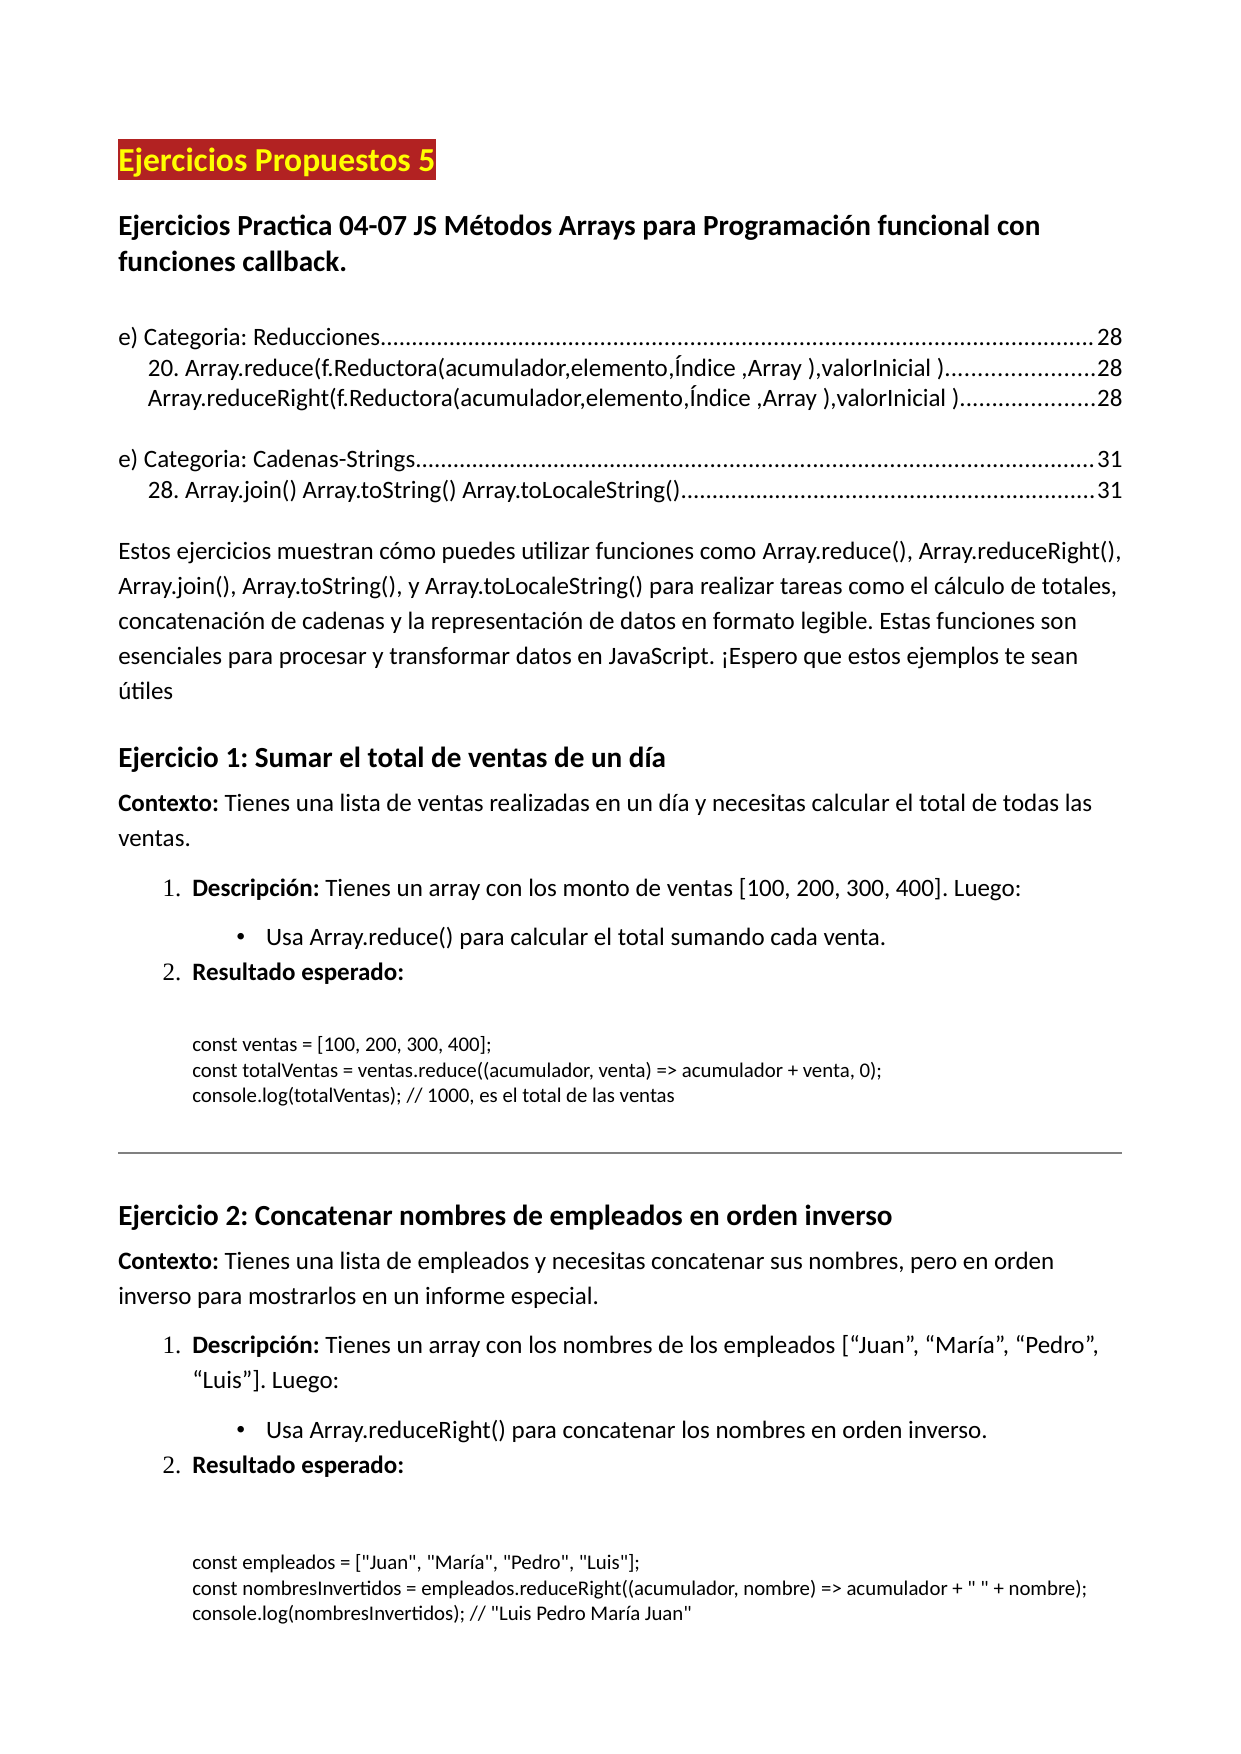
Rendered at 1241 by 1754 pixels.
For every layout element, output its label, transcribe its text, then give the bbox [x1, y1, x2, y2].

list Resultado esperado: [162, 1449, 1122, 1480]
list Resultado esperado: [162, 956, 1122, 987]
text e) Categoria: Cadenas-Strings 31 [118, 443, 1122, 474]
text Estos ejercicios muestran cómo puedes utilizar funciones como Array.reduce(), Array.reduceRight(), Array.join(), Array.toString(), y Array.toLocaleString() para realizar tareas como el cálculo de totales, concatenación de cadenas y la representación de datos en formato legible. Estas funciones son esenciales para procesar y transformar datos en JavaScript. ¡Espero que estos ejemplos te sean útiles [118, 535, 1122, 705]
list const ventas = [100, 200, 300, 400]; [162, 1031, 1122, 1057]
list Usa Array.reduce() para calcular el total sumando cada venta. [236, 921, 1122, 952]
text 28. Array.join() Array.toString() Array.toLocaleString() 31 [148, 474, 1122, 504]
list Usa Array.reduceRight() para concatenar los nombres en orden inverso. [236, 1414, 1122, 1445]
list const empleados = ["Juan", "María", "Pedro", "Luis"]; [162, 1549, 1122, 1575]
text Contexto: Tienes una lista de empleados y necesitas concatenar sus nombres, pero en orden inverso para mostrarlos en un informe especial. [118, 1245, 1122, 1311]
subtitle Ejercicios Propuestos 5 [118, 139, 1122, 180]
text Contexto: Tienes una lista de ventas realizadas en un día y necesitas calcular el total de todas las ventas. [118, 787, 1122, 853]
subtitle Ejercicio 1: Sumar el total de ventas de un día [118, 739, 1122, 775]
list console.log(nombresInvertidos); // "Luis Pedro María Juan" [162, 1600, 1122, 1626]
list console.log(totalVentas); // 1000, es el total de las ventas [162, 1082, 1122, 1108]
list const nombresInvertidos = empleados.reduceRight((acumulador, nombre) => acumulador + " " + nombre); [162, 1575, 1122, 1600]
subtitle Ejercicio 2: Concatenar nombres de empleados en orden inverso [118, 1197, 1122, 1232]
list const totalVentas = ventas.reduce((acumulador, venta) => acumulador + venta, 0); [162, 1057, 1122, 1082]
text Array.reduceRight(f.Reductora(acumulador,elemento,Índice ,Array ),valorInicial ) 28 [148, 382, 1122, 413]
list Descripción: Tienes un array con los nombres de los empleados [“Juan”, “María”, “Pedro”, “Luis”]. Luego: [162, 1329, 1122, 1395]
list Descripción: Tienes un array con los monto de ventas [100, 200, 300, 400]. Luego: [162, 872, 1122, 902]
subtitle Ejercicios Practica 04-07 JS Métodos Arrays para Programación funcional con funciones callback. [118, 207, 1122, 278]
text e) Categoria: Reducciones 28 [118, 321, 1122, 352]
text 20. Array.reduce(f.Reductora(acumulador,elemento,Índice ,Array ),valorInicial ) 28 [148, 352, 1122, 382]
